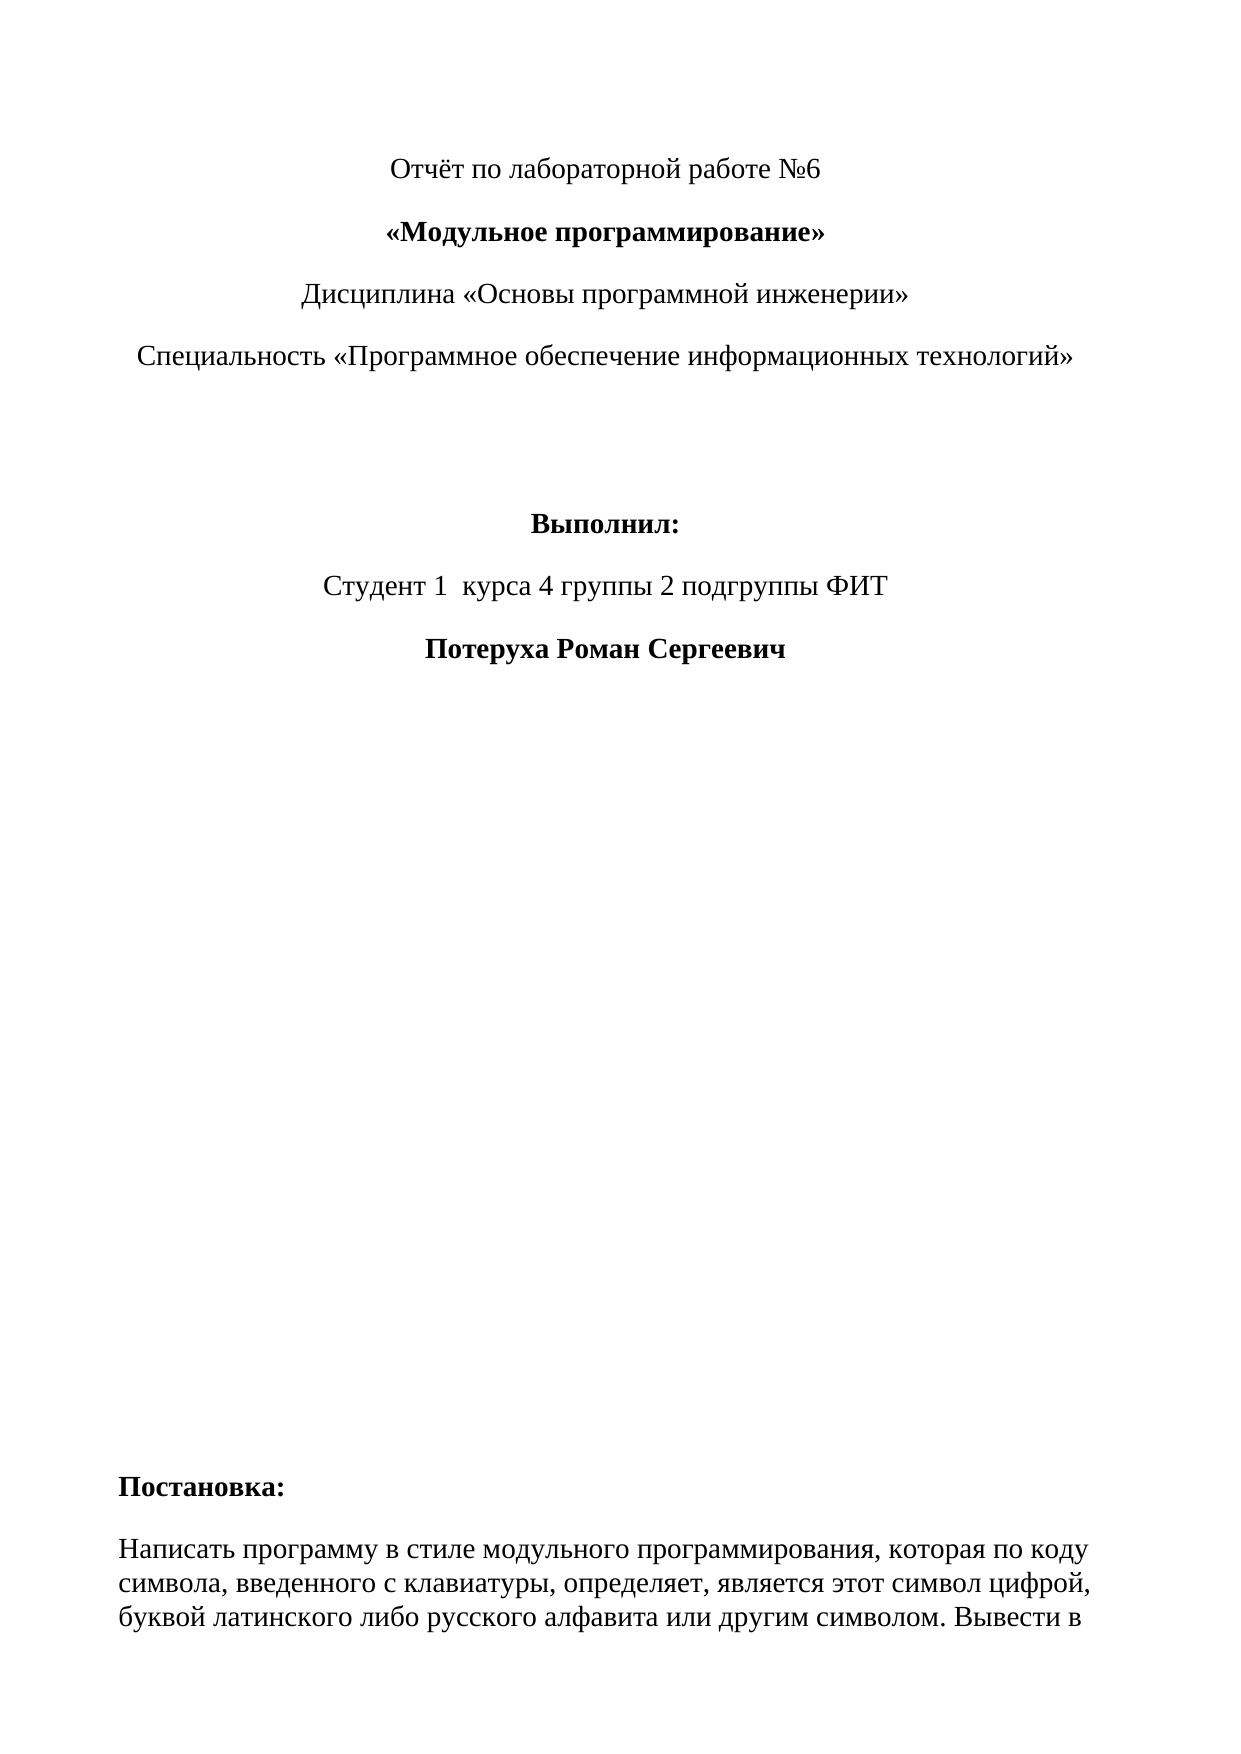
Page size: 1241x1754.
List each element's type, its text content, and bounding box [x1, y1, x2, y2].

text Потеруха Роман Сергеевич [118, 631, 1093, 664]
text Отчёт по лабораторной работе №6 [118, 152, 1093, 185]
text Дисциплина «Основы программной инженерии» [118, 276, 1093, 310]
text Выполнил: [118, 506, 1093, 540]
text «Модульное программирование» [118, 214, 1093, 247]
text Постановка: [118, 1469, 1093, 1503]
text Написать программу в стиле модульного программирования, которая по коду символа, введенного с клавиатуры, определяет, является этот символ цифрой, буквой латинского либо русского алфавита или другим символом. Вывести в [118, 1532, 1122, 1632]
text Студент 1 курса 4 группы 2 подгруппы ФИТ [118, 568, 1093, 602]
text Специальность «Программное обеспечение информационных технологий» [118, 338, 1093, 372]
